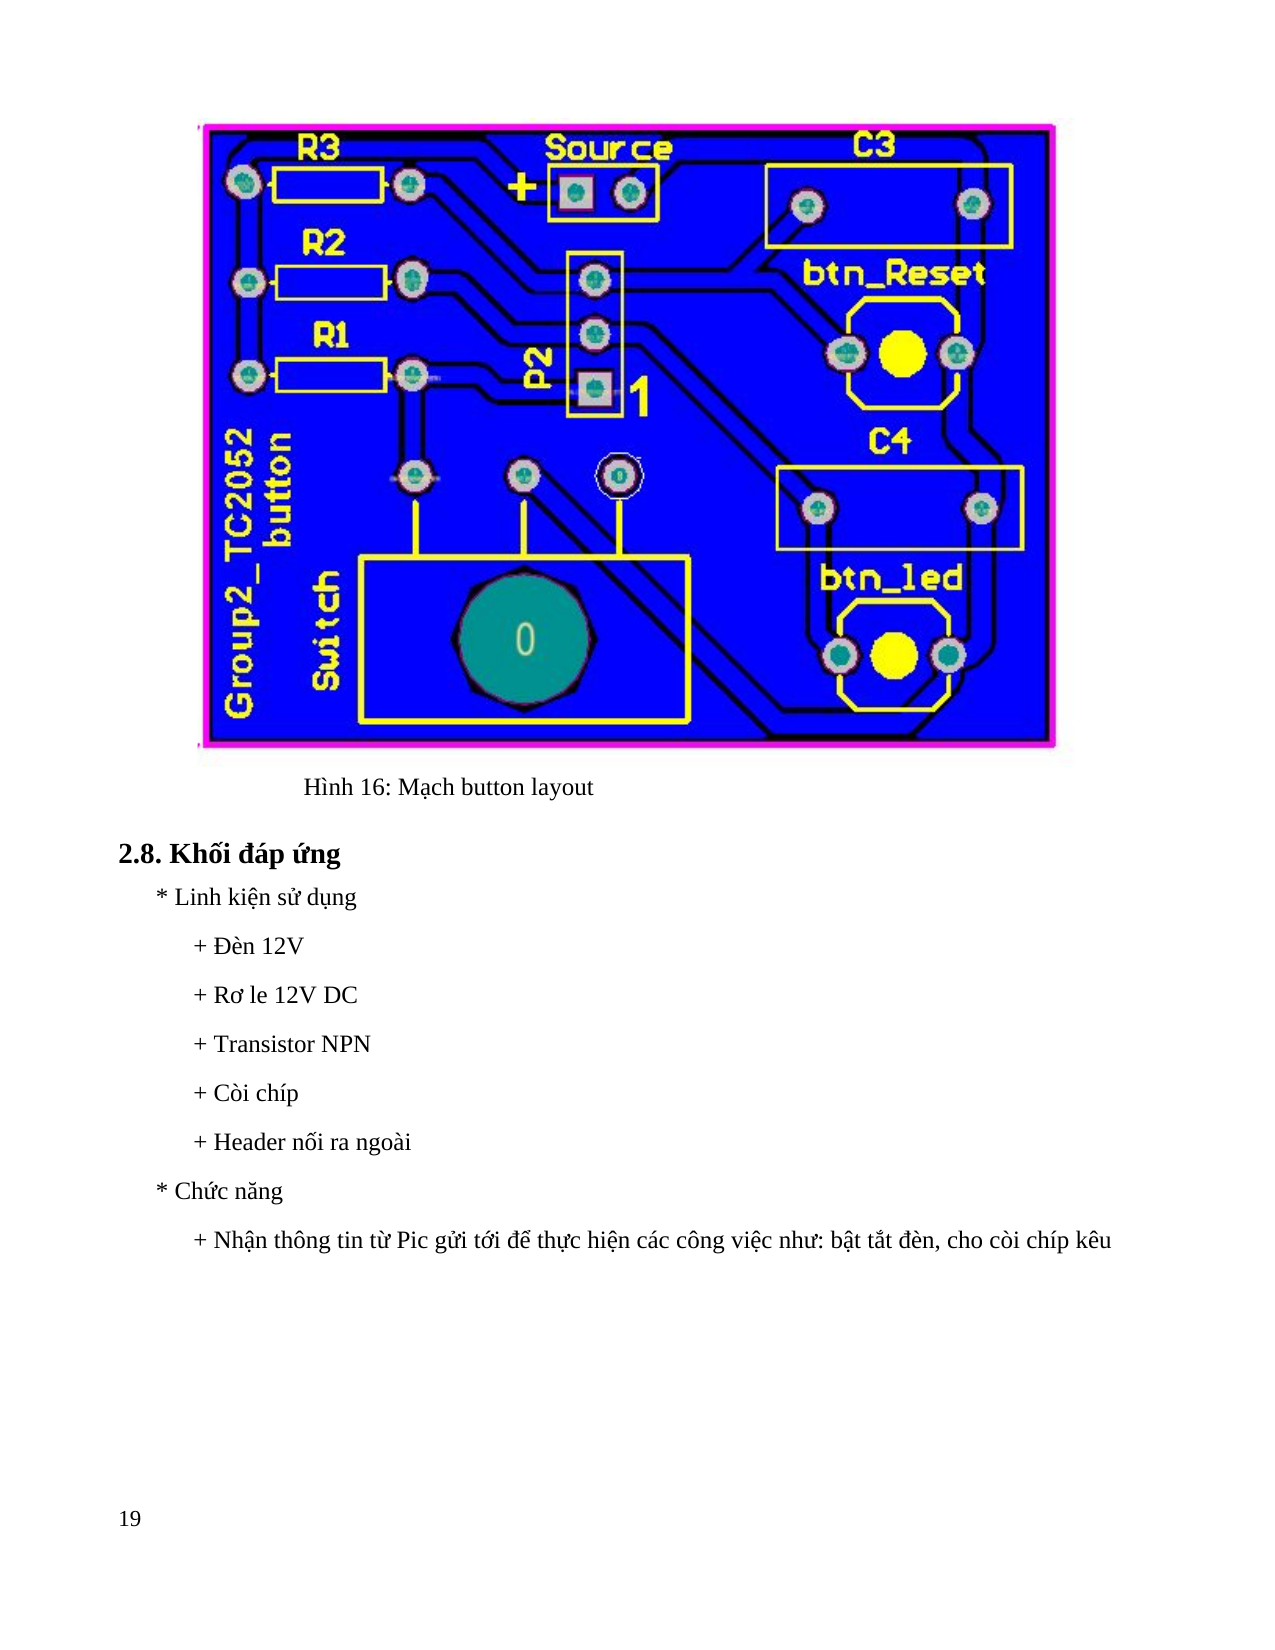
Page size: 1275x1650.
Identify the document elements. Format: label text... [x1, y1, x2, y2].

text + Nhận thông tin từ Pic gửi tới để thực hiện các công việc như: bật tắt đèn, cho còi chíp kêu [193, 1225, 1157, 1254]
text + Còi chíp [193, 1078, 1157, 1107]
text * Chức năng [156, 1176, 1157, 1205]
picture [197, 118, 1078, 767]
subtitle 2.8. Khối đáp ứng [118, 836, 1157, 869]
text * Linh kiện sử dụng [156, 882, 1157, 911]
text + Rơ le 12V DC [193, 980, 1157, 1009]
text + Header nối ra ngoài [193, 1127, 1157, 1156]
text + Đèn 12V [193, 931, 1157, 960]
text Hình 16: Mạch button layout [156, 118, 1157, 801]
text + Transistor NPN [193, 1029, 1157, 1058]
